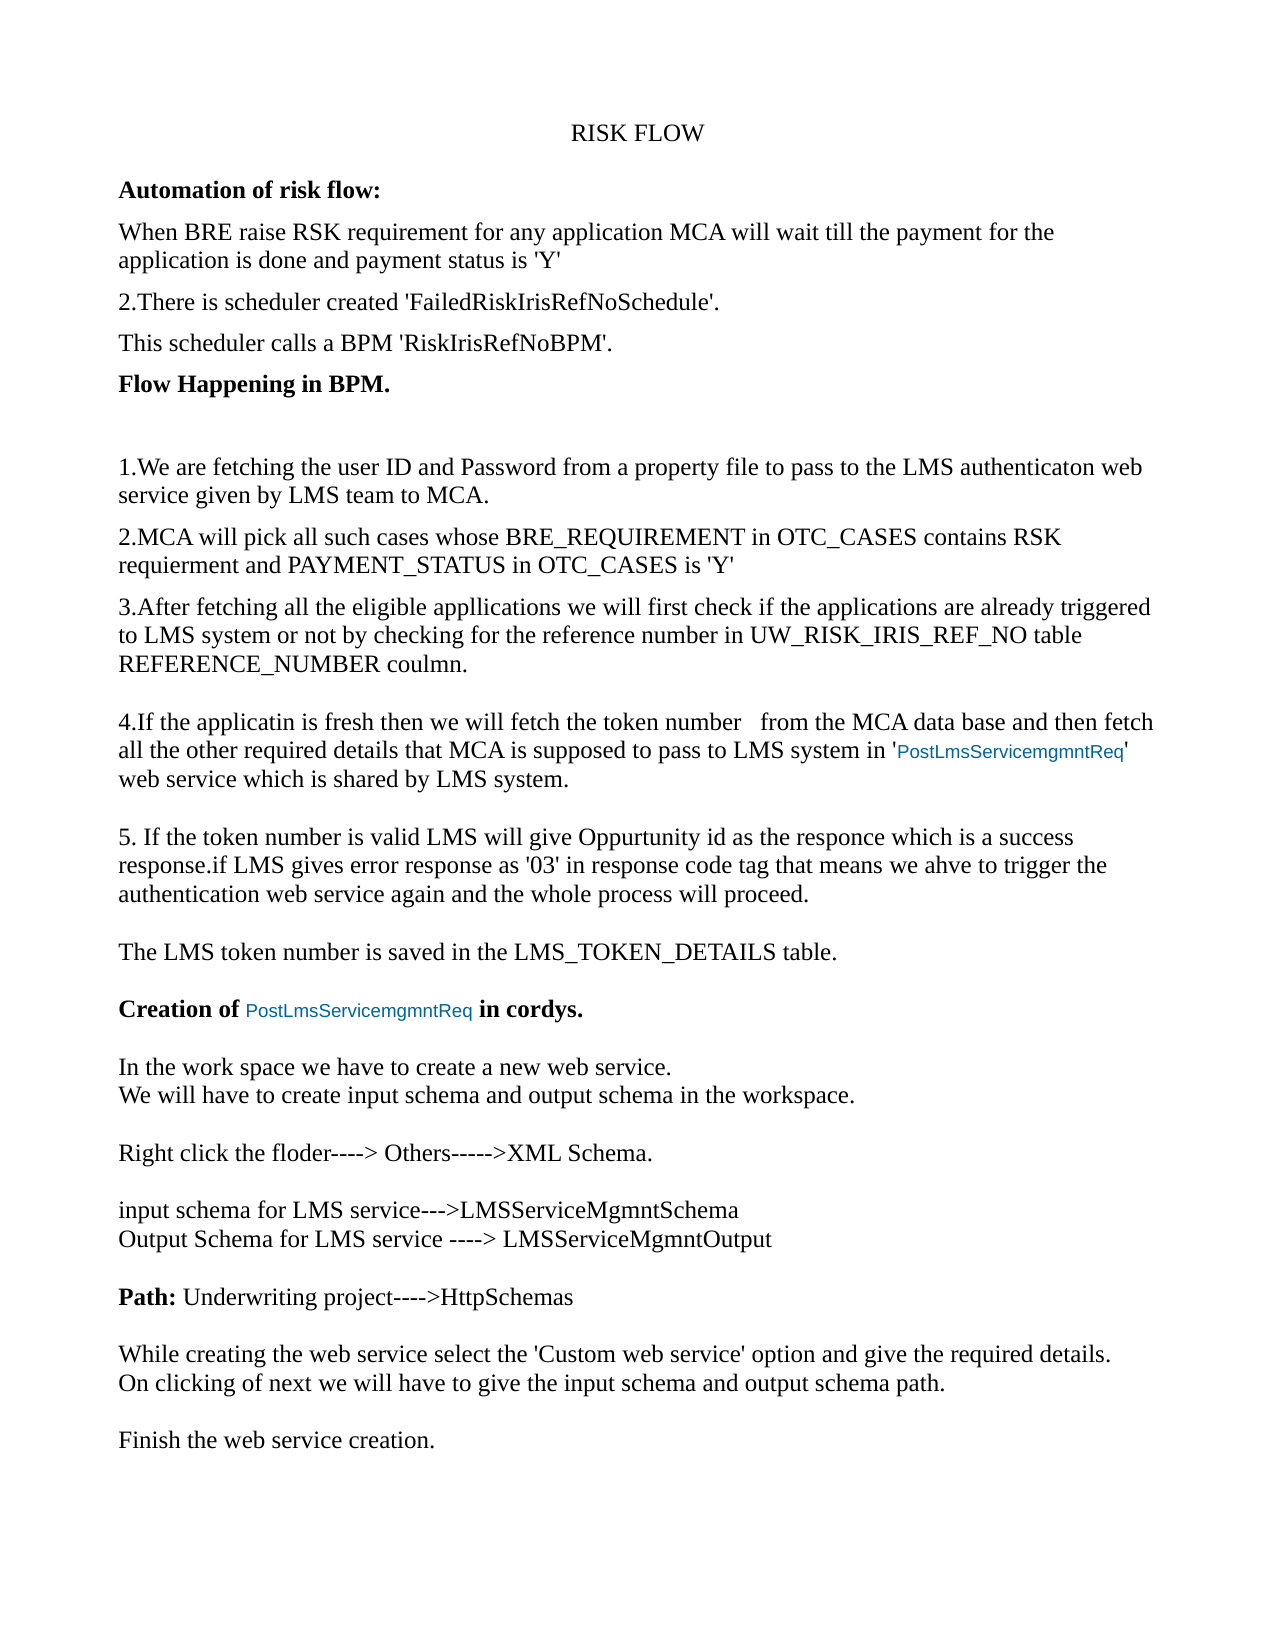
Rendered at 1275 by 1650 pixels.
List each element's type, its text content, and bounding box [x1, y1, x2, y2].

text input schema for LMS service--->LMSServiceMgmntSchema [118, 1196, 1157, 1224]
text In the work space we have to create a new web service. [118, 1052, 1157, 1081]
text Right click the floder----> Others----->XML Schema. [118, 1138, 1157, 1167]
text 2.MCA will pick all such cases whose BRE_REQUIREMENT in OTC_CASES contains RSK requierment and PAYMENT_STATUS in OTC_CASES is 'Y' [118, 522, 1157, 579]
text We will have to create input schema and output schema in the workspace. [118, 1081, 1157, 1109]
text RISK FLOW [118, 118, 1157, 147]
text 5. If the token number is valid LMS will give Oppurtunity id as the responce which is a success response.if LMS gives error response as '03' in response code tag that means we ahve to trigger the authentication web service again and the whole process will proceed. [118, 822, 1157, 908]
text 3.After fetching all the eligible appllications we will first check if the applications are already triggered to LMS system or not by checking for the reference number in UW_RISK_IRIS_REF_NO table REFERENCE_NUMBER coulmn. [118, 592, 1157, 678]
text Flow Happening in BPM. [118, 369, 1157, 398]
text Output Schema for LMS service ----> LMSServiceMgmntOutput [118, 1224, 1157, 1253]
text 2.There is scheduler created 'FailedRiskIrisRefNoSchedule'. [118, 287, 1157, 316]
text While creating the web service select the 'Custom web service' option and give the required details. [118, 1339, 1157, 1368]
text 1.We are fetching the user ID and Password from a property file to pass to the LMS authenticaton web service given by LMS team to MCA. [118, 452, 1157, 509]
text 4.If the applicatin is fresh then we will fetch the token number from the MCA data base and then fetch all the other required details that MCA is supposed to pass to LMS system in 'PostLmsServicemgmntReq' web service which is shared by LMS system. [118, 707, 1157, 793]
text Finish the web service creation. [118, 1426, 1157, 1454]
text When BRE raise RSK requirement for any application MCA will wait till the payment for the application is done and payment status is 'Y' [118, 217, 1157, 274]
text Creation of PostLmsServicemgmntReq in cordys. [118, 994, 1157, 1023]
text Path: Underwriting project---->HttpSchemas [118, 1282, 1157, 1311]
text The LMS token number is saved in the LMS_TOKEN_DETAILS table. [118, 937, 1157, 966]
text This scheduler calls a BPM 'RiskIrisRefNoBPM'. [118, 328, 1157, 357]
text Automation of risk flow: [118, 176, 1157, 204]
text On clicking of next we will have to give the input schema and output schema path. [118, 1368, 1157, 1397]
